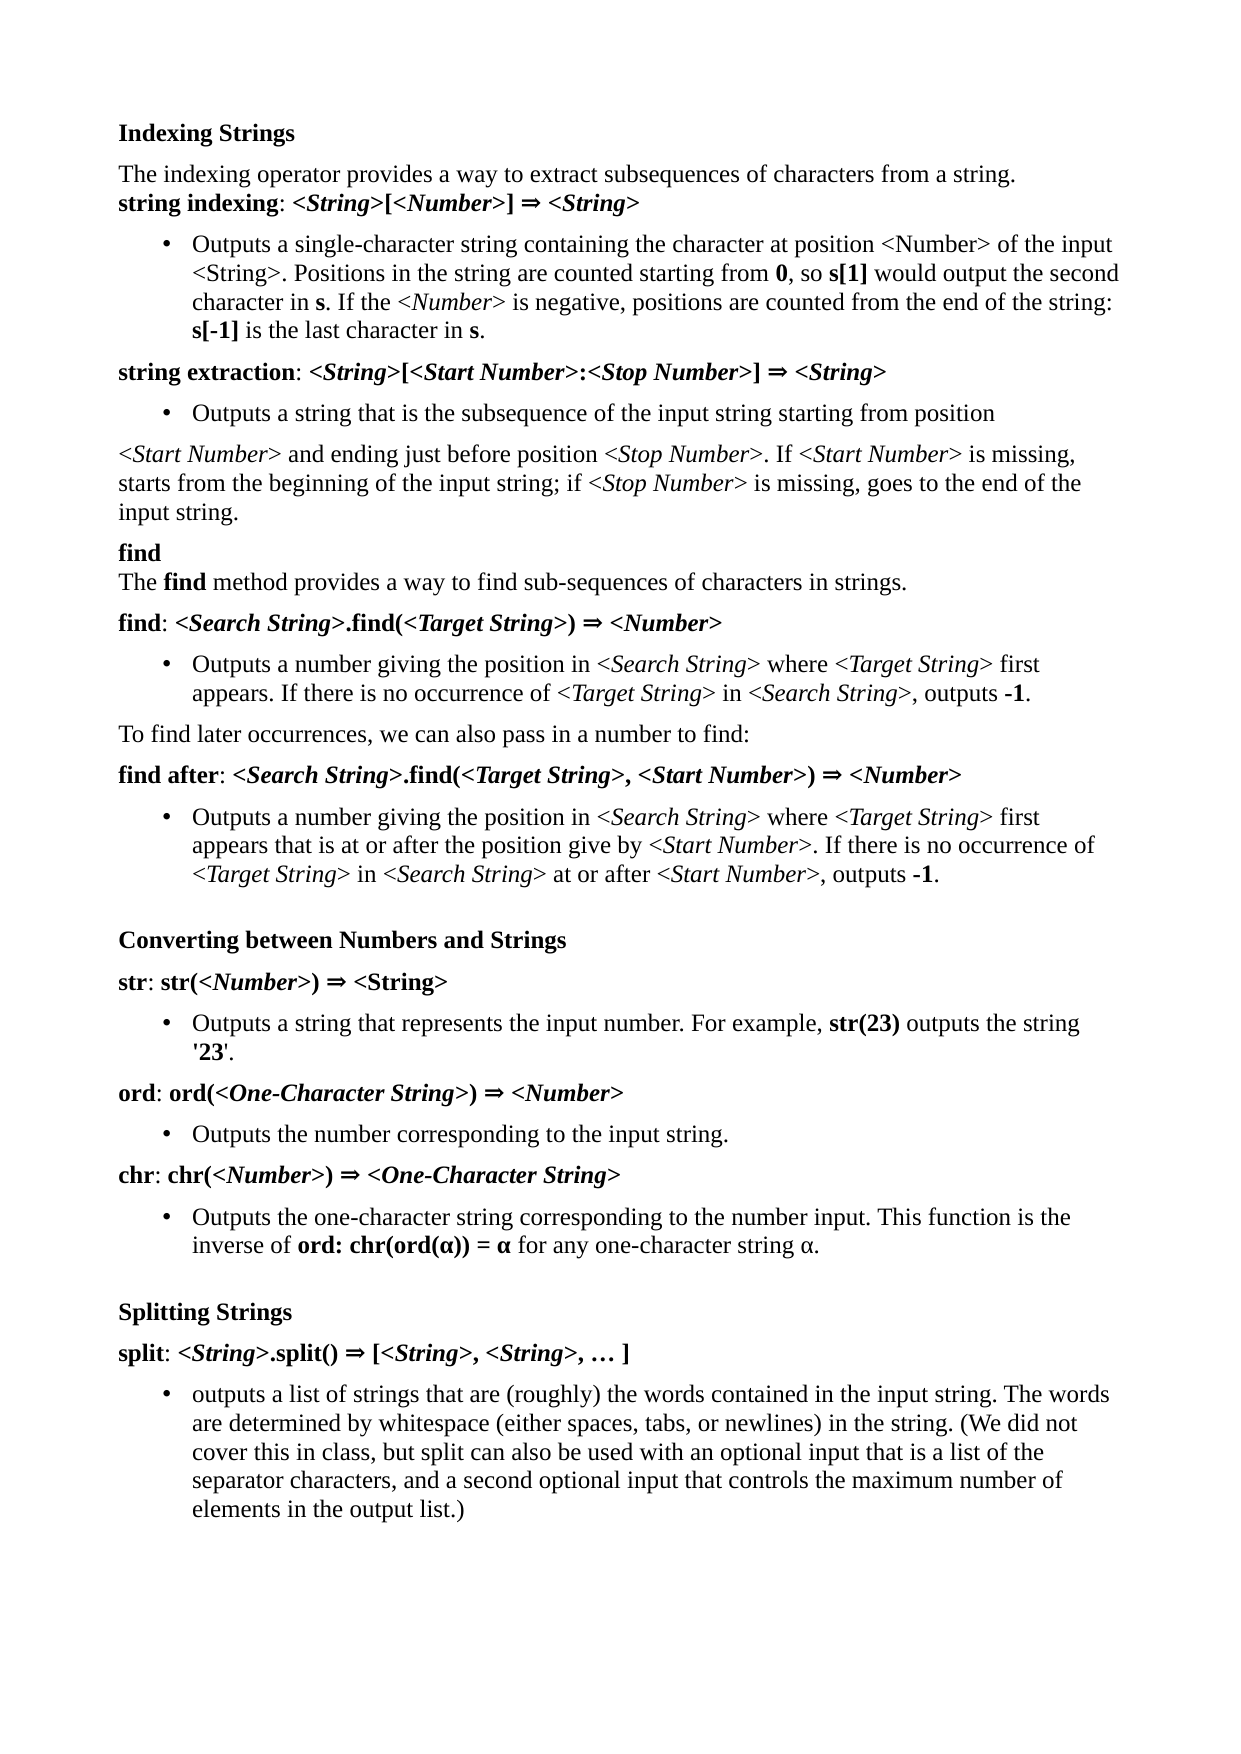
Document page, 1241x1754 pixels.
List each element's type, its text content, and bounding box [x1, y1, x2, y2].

subtitle Indexing Strings [118, 118, 1122, 147]
text <Start Number> and ending just before position <Stop Number>. If <Start Number> is missing, starts from the beginning of the input string; if <Stop Number> is missing, goes to the end of the input string. [118, 439, 1122, 526]
list Outputs a string that represents the input number. For example, str(23) outputs the string '23'. [162, 1008, 1122, 1066]
text find: <Search String>.find(<Target String>) ⇒ <Number> [118, 608, 1122, 637]
list Outputs a number giving the position in <Search String> where <Target String> first appears that is at or after the position give by <Start Number>. If there is no occurrence of <Target String> in <Search String> at or after <Start Number>, outputs -1. [162, 802, 1122, 888]
text string extraction: <String>[<Start Number>:<Stop Number>] ⇒ <String> [118, 357, 1122, 386]
list Outputs a single-character string containing the character at position <Number> of the input <String>. Positions in the string are counted starting from 0, so s[1] would output the second character in s. If the <Number> is negative, positions are counted from the end of the string: s[-1] is the last character in s. [162, 229, 1122, 344]
subtitle Converting between Numbers and Strings [118, 926, 1122, 954]
text str: str(<Number>) ⇒ <String> [118, 967, 1122, 996]
text ord: ord(<One-Character String>) ⇒ <Number> [118, 1078, 1122, 1107]
list outputs a list of strings that are (roughly) the words contained in the input string. The words are determined by whitespace (either spaces, tabs, or newlines) in the string. (We did not cover this in class, but split can also be used with an optional input that is a list of the separator characters, and a second optional input that controls the maximum number of elements in the output list.) [162, 1379, 1122, 1523]
list Outputs the one-character string corresponding to the number input. This function is the inverse of ord: chr(ord(α)) = α for any one-character string α. [162, 1202, 1122, 1259]
text find after: <Search String>.find(<Target String>, <Start Number>) ⇒ <Number> [118, 761, 1122, 789]
text find The find method provides a way to find sub-sequences of characters in strings. [118, 538, 1122, 596]
text To find later occurrences, we can also pass in a number to find: [118, 719, 1122, 748]
text chr: chr(<Number>) ⇒ <One-Character String> [118, 1161, 1122, 1189]
list Outputs a string that is the subsequence of the input string starting from position [162, 398, 1122, 427]
list Outputs a number giving the position in <Search String> where <Target String> first appears. If there is no occurrence of <Target String> in <Search String>, outputs -1. [162, 649, 1122, 707]
subtitle Splitting Strings [118, 1297, 1122, 1326]
text split: <String>.split() ⇒ [<String>, <String>, … ] [118, 1338, 1122, 1367]
list Outputs the number corresponding to the input string. [162, 1119, 1122, 1148]
text The indexing operator provides a way to extract subsequences of characters from a string. string indexing: <String>[<Number>] ⇒ <String> [118, 159, 1122, 217]
